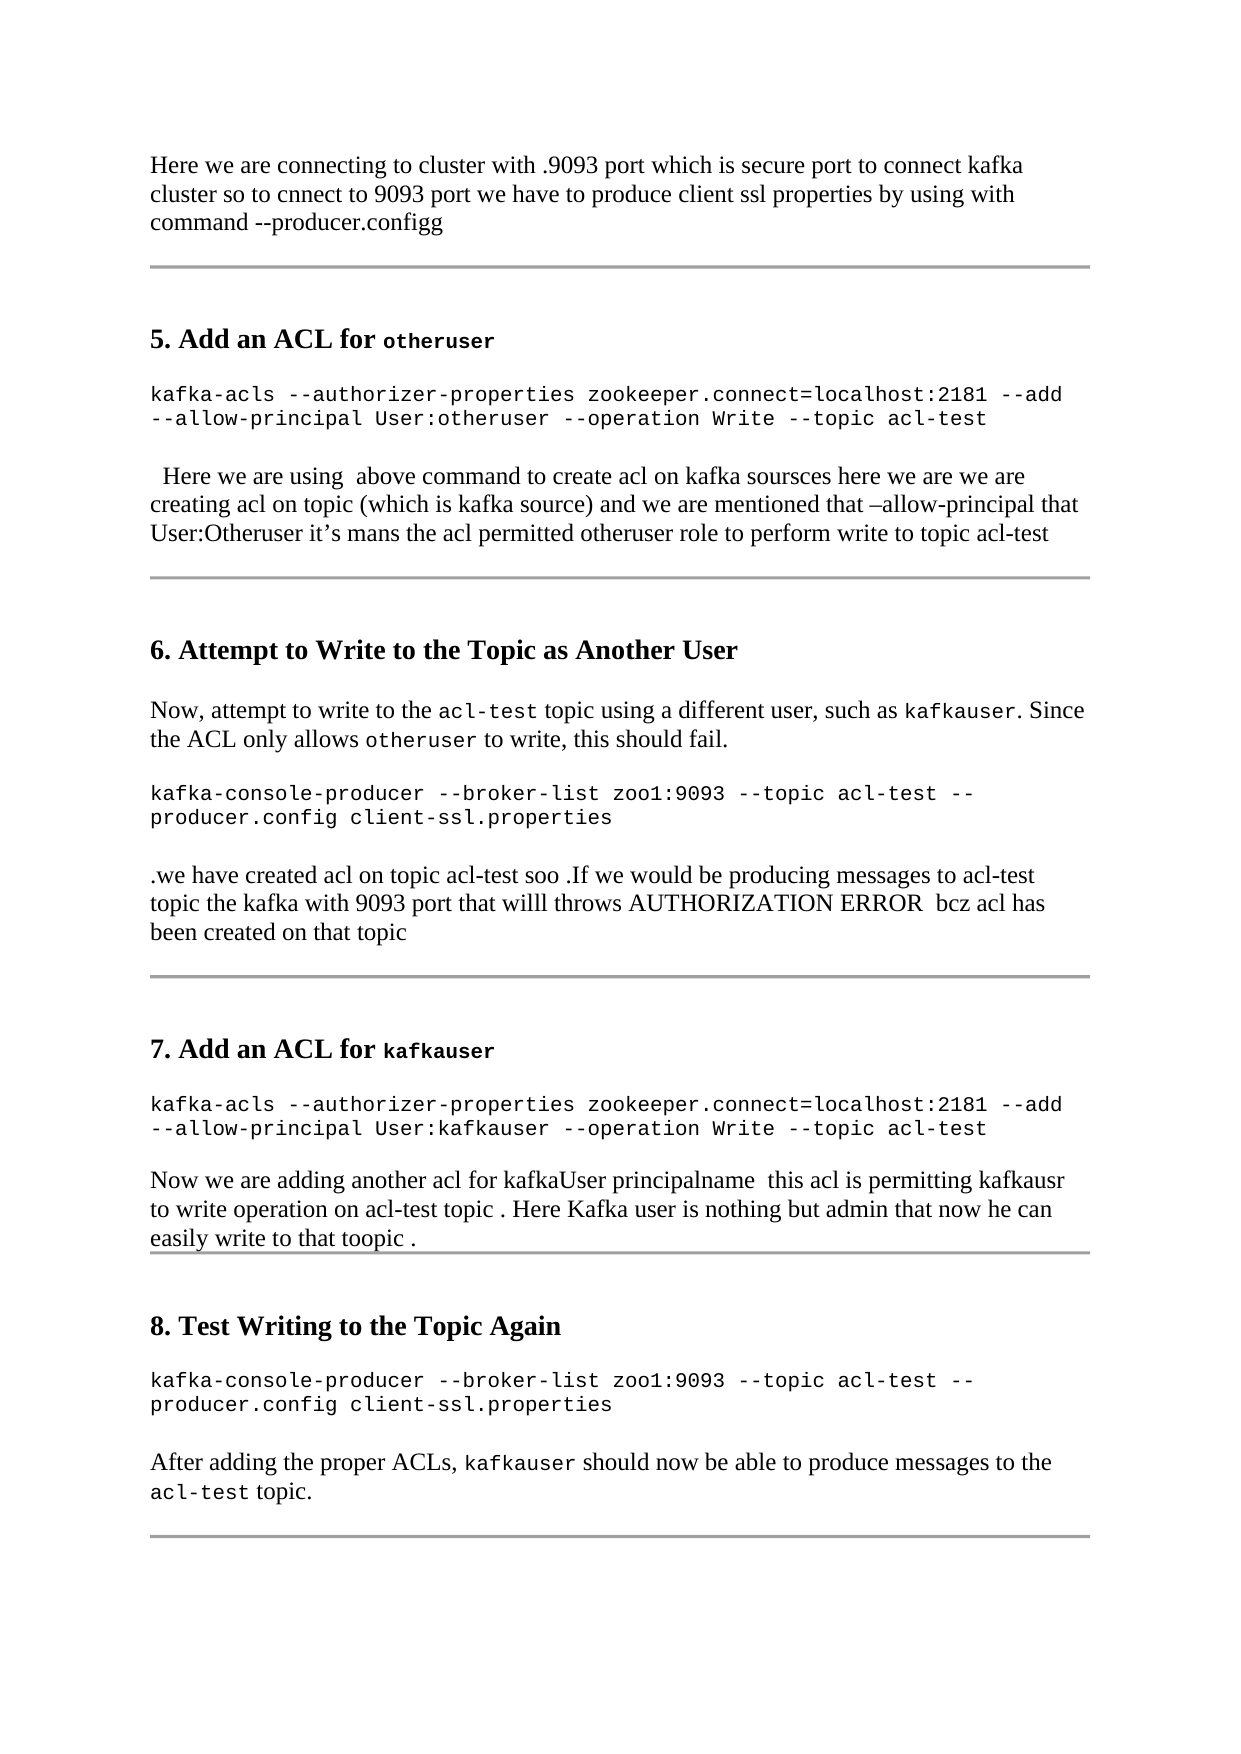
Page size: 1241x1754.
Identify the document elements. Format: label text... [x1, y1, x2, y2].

text kafka-acls --authorizer-properties zookeeper.connect=localhost:2181 --add --allow-principal User:kafkauser --operation Write --topic acl-test [150, 1094, 1090, 1141]
text .we have created acl on topic acl-test soo .If we would be producing messages to acl-test topic the kafka with 9093 port that willl throws AUTHORIZATION ERROR bcz acl has been created on that topic [150, 860, 1090, 946]
text Here we are using above command to create acl on kafka soursces here we are we are creating acl on topic (which is kafka source) and we are mentioned that –allow-principal that User:Otheruser it’s mans the acl permitted otheruser role to perform write to topic acl-test [150, 461, 1090, 547]
text kafka-console-producer --broker-list zoo1:9093 --topic acl-test --producer.config client-ssl.properties [150, 1370, 1090, 1417]
text [150, 1255, 1090, 1279]
text kafka-console-producer --broker-list zoo1:9093 --topic acl-test --producer.config client-ssl.properties [150, 783, 1090, 831]
subtitle 8. Test Writing to the Topic Again [150, 1308, 1090, 1341]
text kafka-acls --authorizer-properties zookeeper.connect=localhost:2181 --add --allow-principal User:otheruser --operation Write --topic acl-test [150, 384, 1090, 432]
text Now, attempt to write to the acl-test topic using a different user, such as kafkauser. Since the ACL only allows otheruser to write, this should fail. [150, 695, 1090, 754]
text Here we are connecting to cluster with .9093 port which is secure port to connect kafka cluster so to cnnect to 9093 port we have to produce client ssl properties by using with command --producer.configg [150, 150, 1090, 236]
subtitle 6. Attempt to Write to the Topic as Another User [150, 633, 1090, 666]
subtitle 5. Add an ACL for otheruser [150, 323, 1090, 355]
subtitle 7. Add an ACL for kafkauser [150, 1032, 1090, 1065]
text Now we are adding another acl for kafkaUser principalname this acl is permitting kafkausr to write operation on acl-test topic . Here Kafka user is nothing but admin that now he can easily write to that toopic . [150, 1165, 1090, 1251]
text After adding the proper ACLs, kafkauser should now be able to produce messages to the acl-test topic. [150, 1447, 1090, 1506]
